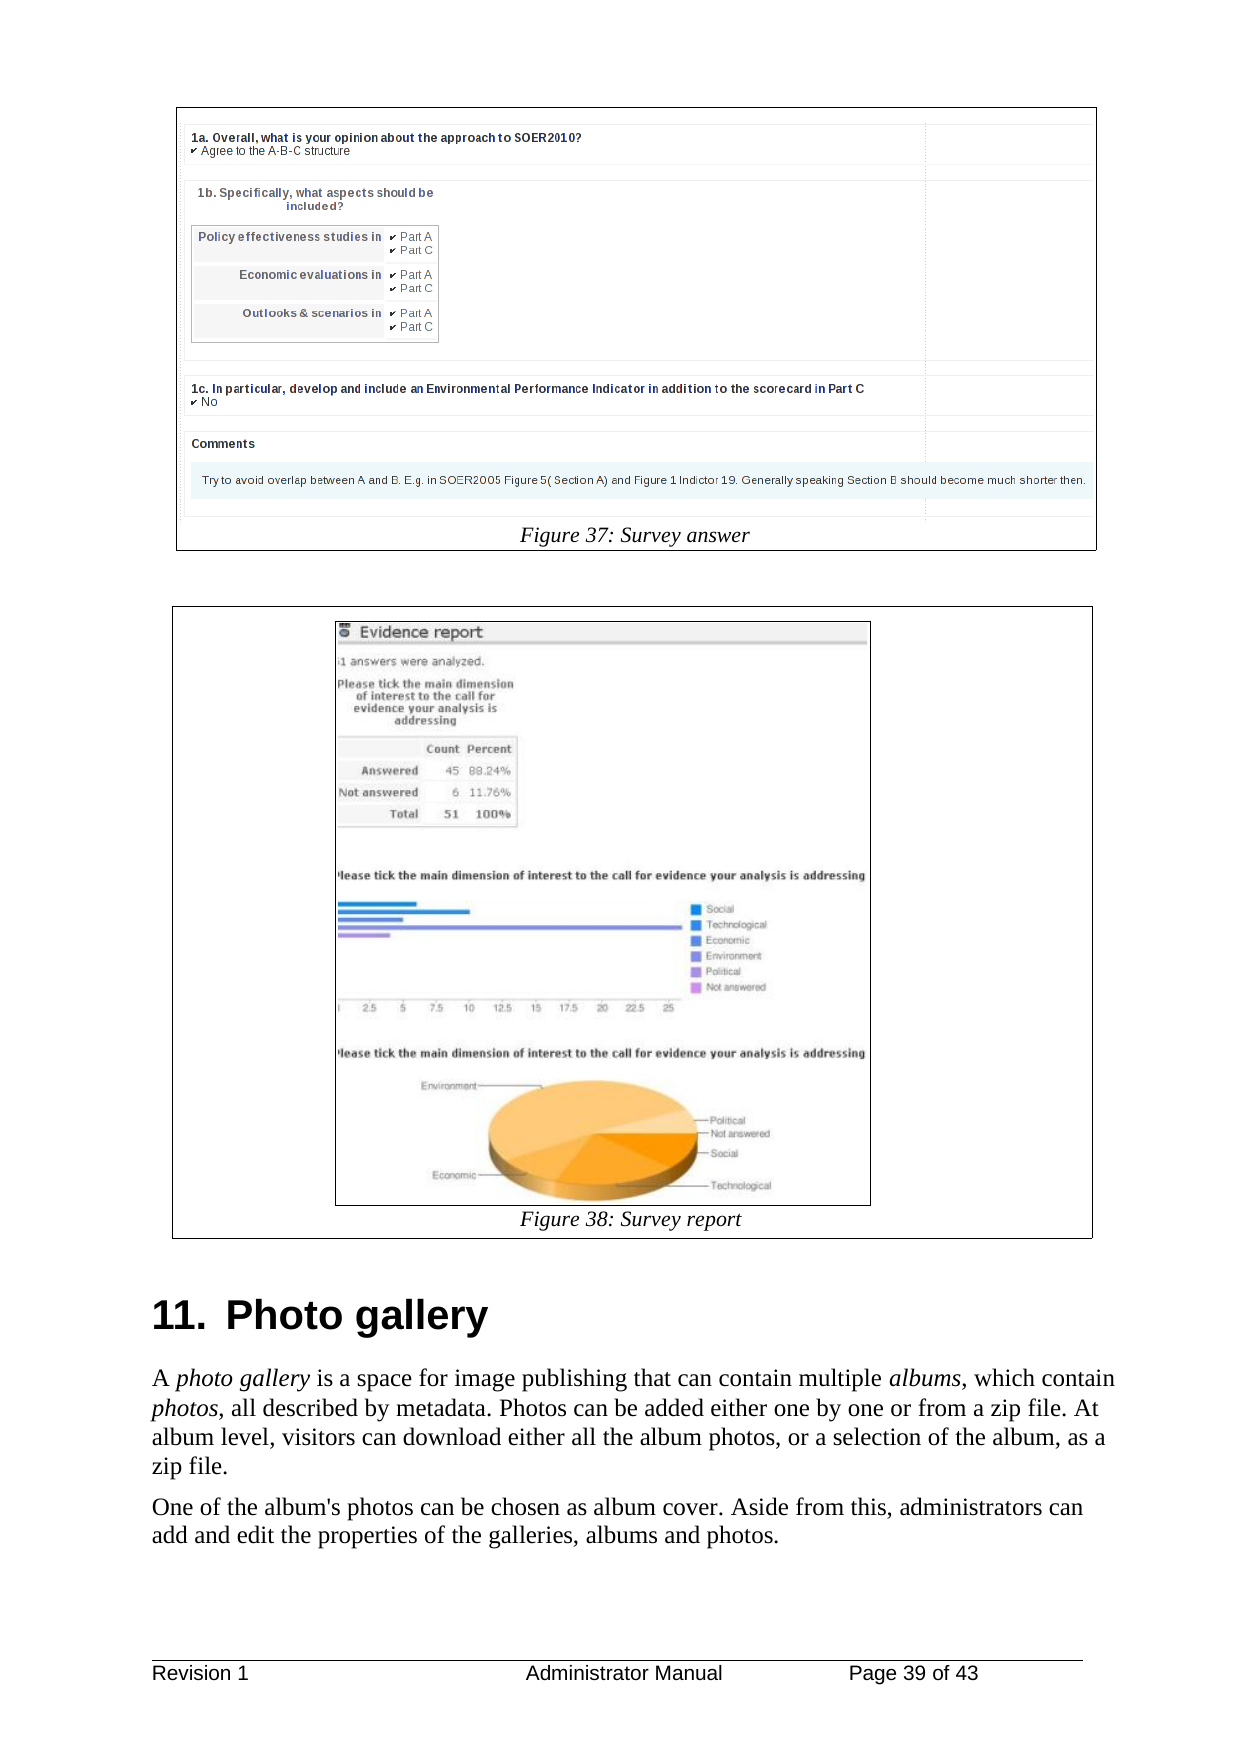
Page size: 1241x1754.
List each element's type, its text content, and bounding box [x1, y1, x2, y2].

text Figure 37: Survey answer [179, 522, 1093, 547]
text Figure 38: Survey report [175, 622, 1089, 1231]
picture [179, 122, 1094, 522]
text One of the album's photos can be chosen as album cover. Aside from this, administrators can add and edit the properties of the galleries, albums and photos. [152, 1491, 1120, 1549]
picture [337, 623, 868, 1203]
text A photo gallery is a space for image publishing that can contain multiple albums, which contain photos, all described by metadata. Photos can be added either one by one or from a zip file. At album level, visitors can download either all the album photos, or a selection of the album, as a zip file. [152, 1363, 1120, 1479]
subtitle Photo gallery [151, 1291, 1120, 1338]
